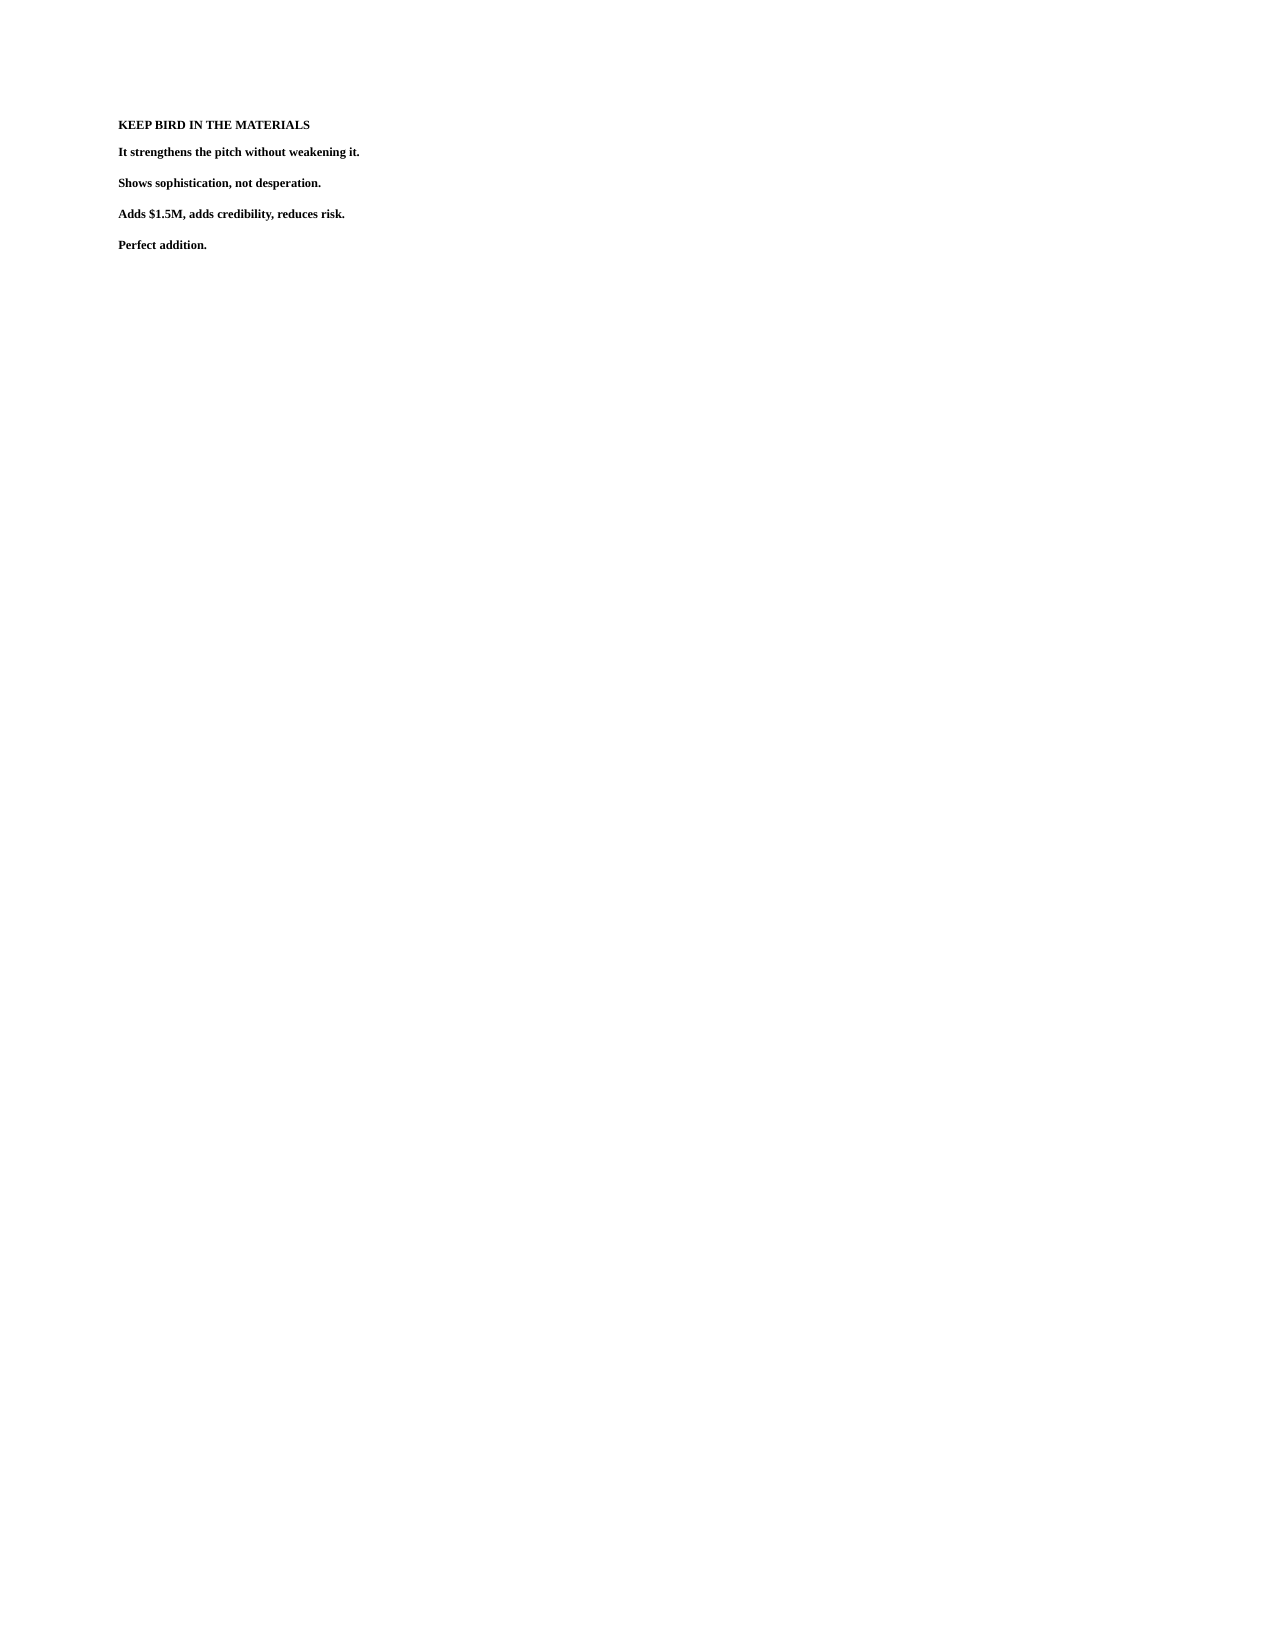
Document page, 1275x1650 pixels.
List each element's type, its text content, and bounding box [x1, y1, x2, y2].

text Adds $1.5M, adds credibility, reduces risk. [118, 207, 1157, 221]
subtitle KEEP BIRD IN THE MATERIALS ✅ [118, 118, 1157, 132]
text Shows sophistication, not desperation. [118, 176, 1157, 190]
text It strengthens the pitch without weakening it. [118, 145, 1157, 159]
text Perfect addition. 💎 [118, 238, 1157, 252]
